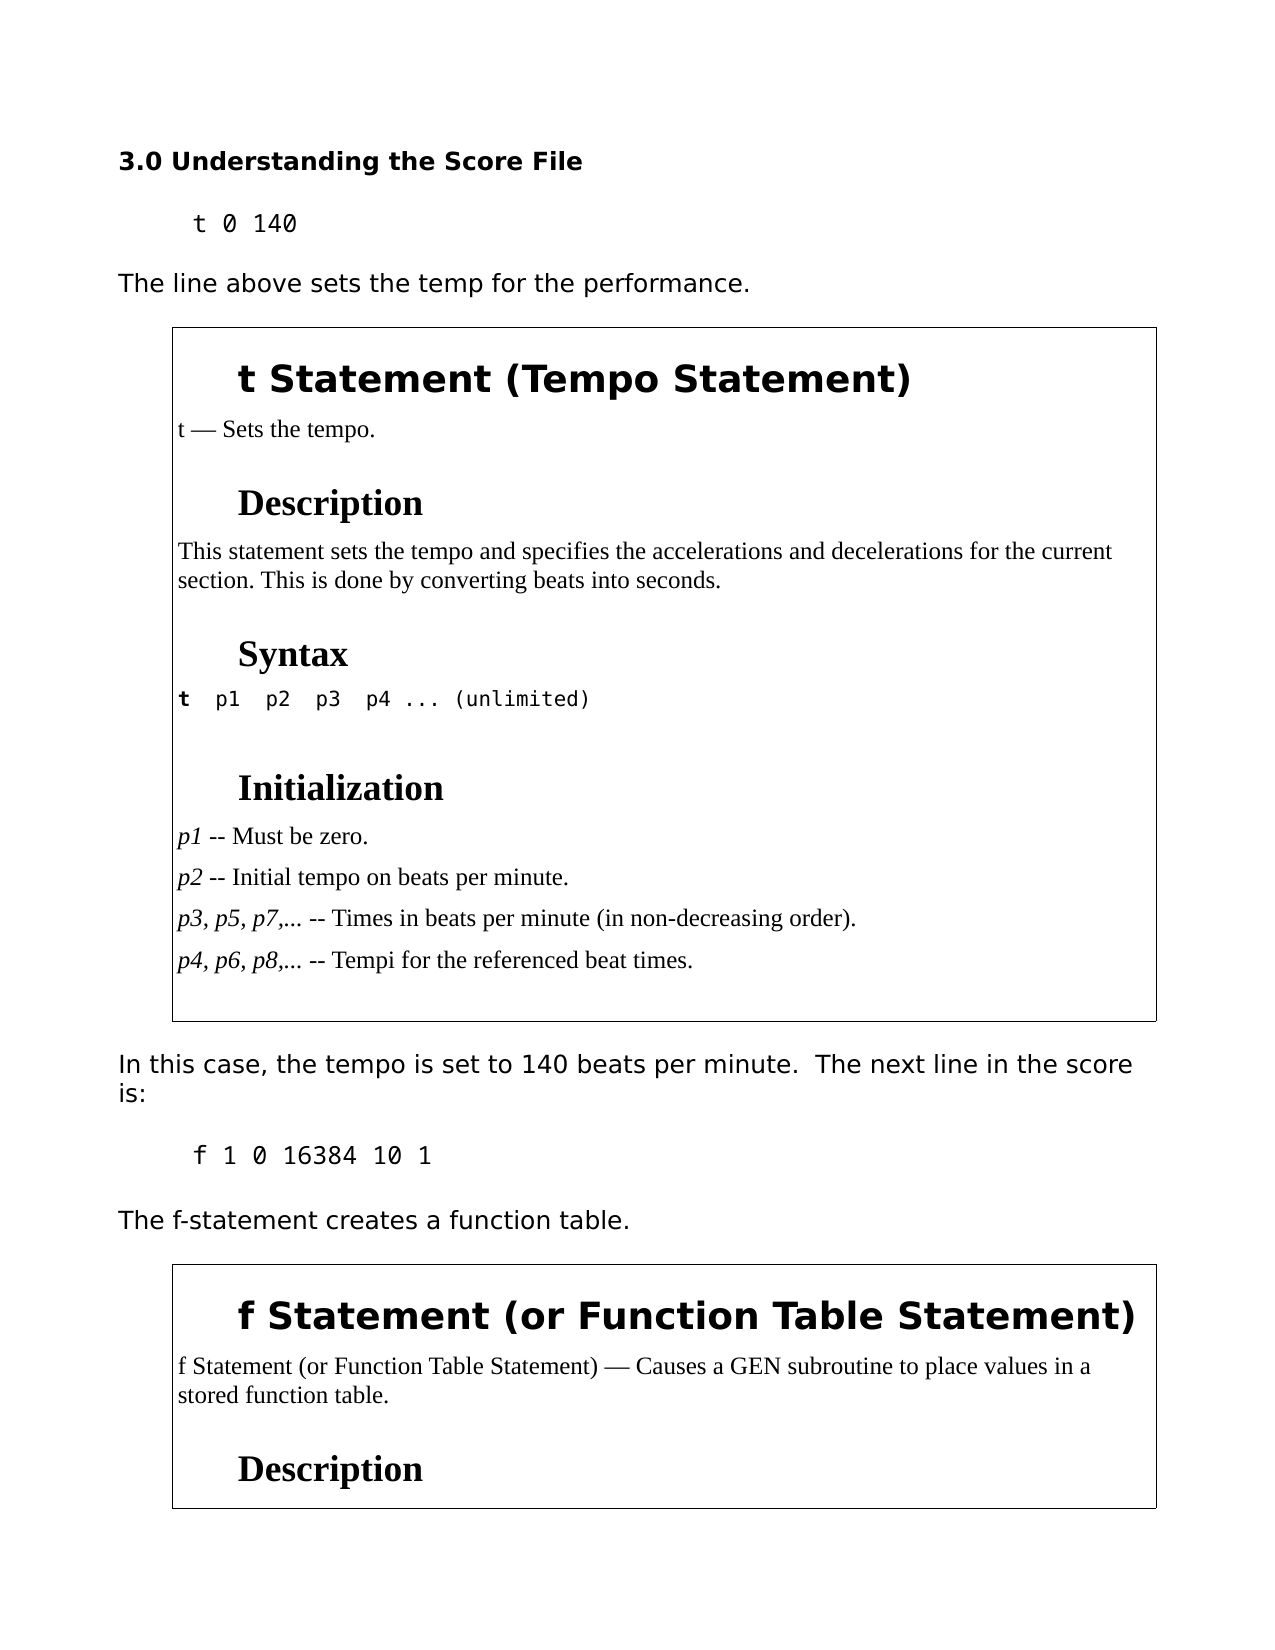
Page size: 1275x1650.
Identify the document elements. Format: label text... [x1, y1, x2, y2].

text 3.0 Understanding the Score File [118, 147, 1157, 176]
text t 0 140 [118, 206, 1157, 240]
table_header t Statement (Tempo Statement) t — Sets the tempo. Description This statement sets the tempo and specifies the accelerations and decelerations for the current section. This is done by converting beats into seconds. Syntax t p1 p2 p3 p4 ... (unlimited) Initialization p1 -- Must be zero. p2 -- Initial tempo on beats per minute. p3, p5, p7,... -- Times in beats per minute (in non-decreasing order). p4, p6, p8,... -- Tempi for the referenced beat times. [173, 328, 1156, 1021]
text The f-statement creates a function table. [118, 1206, 1157, 1235]
text In this case, the tempo is set to 140 beats per minute. The next line in the score is: [118, 1050, 1157, 1108]
table_header f Statement (or Function Table Statement) f Statement (or Function Table Statement) — Causes a GEN subroutine to place values in a stored function table. Description [173, 1265, 1156, 1507]
text The line above sets the temp for the performance. [118, 269, 1157, 298]
text f 1 0 16384 10 1 [118, 1138, 1157, 1172]
